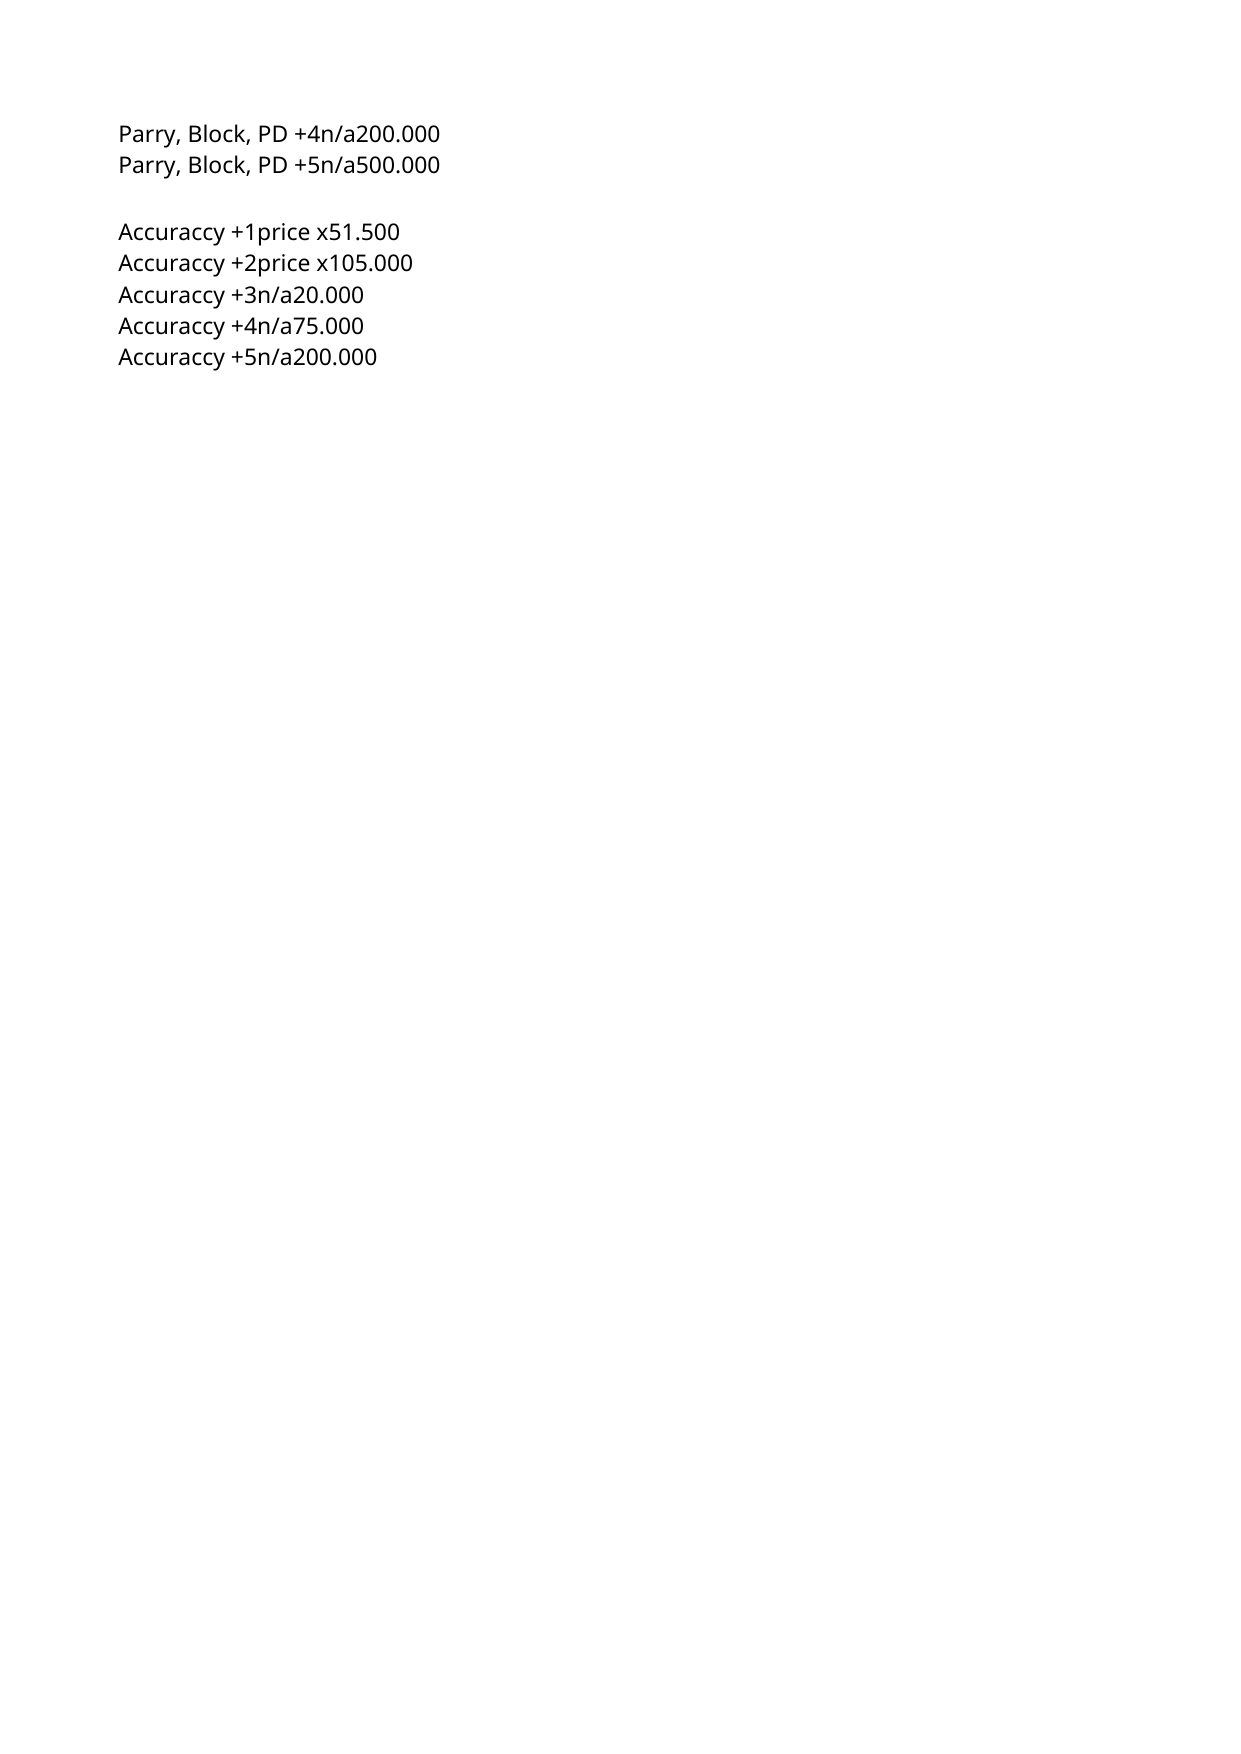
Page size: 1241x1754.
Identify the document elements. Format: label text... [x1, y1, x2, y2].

text Parry, Block, PD +4n/a200.000 [118, 118, 1122, 149]
text Accuraccy +2price x105.000 [118, 247, 1122, 278]
text Accuraccy +4n/a75.000 [118, 310, 1122, 341]
text Parry, Block, PD +5n/a500.000 [118, 149, 1122, 181]
text Accuraccy +3n/a20.000 [118, 278, 1122, 310]
text Accuraccy +1price x51.500 [118, 216, 1122, 247]
text Accuraccy +5n/a200.000 [118, 341, 1122, 372]
